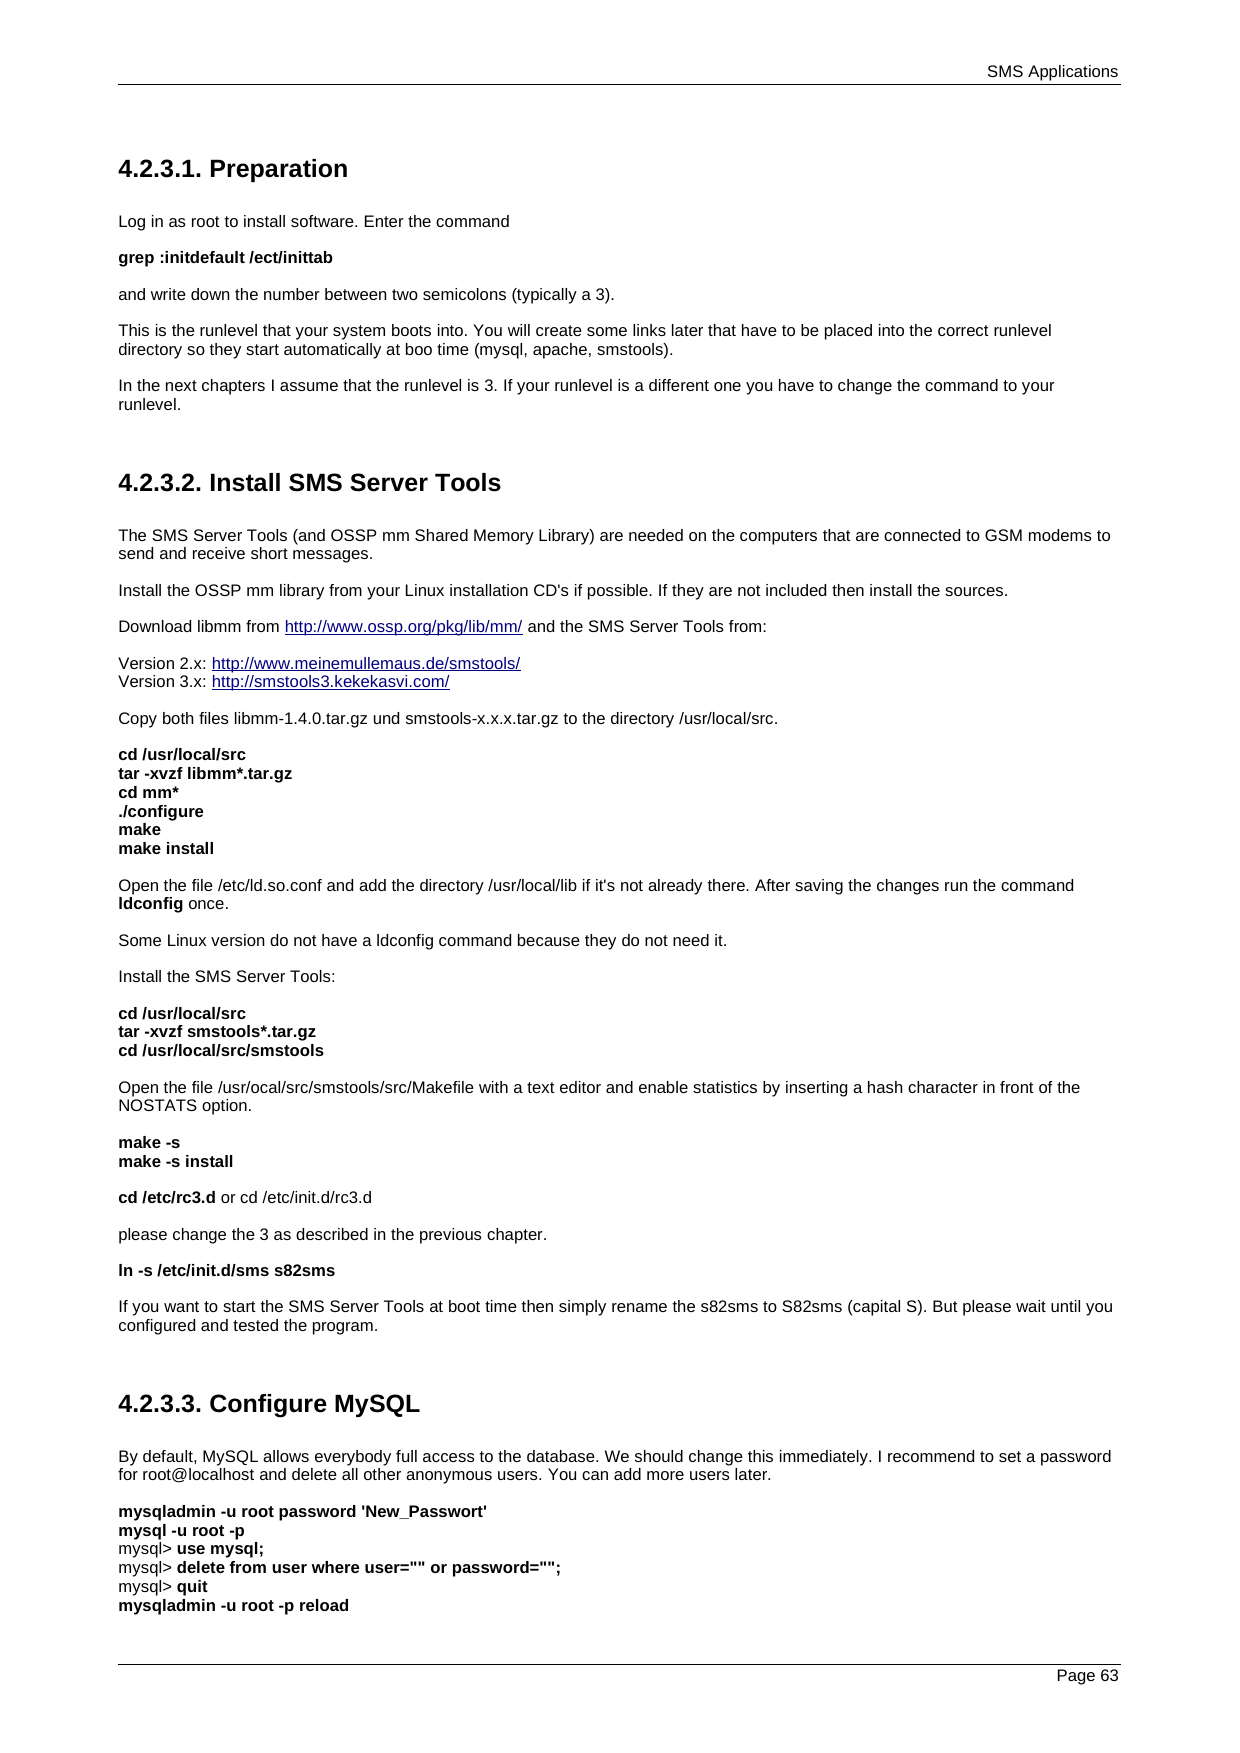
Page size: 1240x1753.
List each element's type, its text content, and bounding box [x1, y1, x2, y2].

text Open the file /etc/ld.so.conf and add the directory /usr/local/lib if it's not already there. After saving the changes run the command ldconfig once. [118, 876, 1121, 913]
text and write down the number between two semicolons (typically a 3). [118, 285, 1121, 304]
text By default, MySQL allows everybody full access to the database. We should change this immediately. I recommend to set a password for root@localhost and delete all other anonymous users. You can add more users later. [118, 1447, 1121, 1484]
subtitle Install SMS Server Tools [118, 468, 1121, 496]
text Download libmm from http://www.ossp.org/pkg/lib/mm/ and the SMS Server Tools from: [118, 617, 1121, 636]
text Copy both files libmm-1.4.0.tar.gz und smstools-x.x.x.tar.gz to the directory /usr/local/src. [118, 709, 1121, 728]
text This is the runlevel that your system boots into. You will create some links later that have to be placed into the correct runlevel directory so they start automatically at boo time (mysql, apache, smstools). [118, 321, 1121, 359]
text grep :initdefault /ect/inittab [118, 248, 1121, 267]
text cd /etc/rc3.d or cd /etc/init.d/rc3.d [118, 1188, 1121, 1207]
text Open the file /usr/ocal/src/smstools/src/Makefile with a text editor and enable statistics by inserting a hash character in front of the NOSTATS option. [118, 1078, 1121, 1115]
text cd /usr/local/src tar -xvzf libmm*.tar.gz cd mm* ./configure make make install [118, 746, 1121, 858]
text Version 2.x: http://www.meinemullemaus.de/smstools/ Version 3.x: http://smstools3.kekekasvi.com/ [118, 654, 1121, 691]
text If you want to start the SMS Server Tools at boot time then simply rename the s82sms to S82sms (capital S). But please wait until you configured and tested the program. [118, 1298, 1121, 1335]
text Log in as root to install software. Enter the command [118, 212, 1121, 231]
text cd /usr/local/src tar -xvzf smstools*.tar.gz cd /usr/local/src/smstools [118, 1004, 1121, 1060]
text Install the SMS Server Tools: [118, 967, 1121, 986]
text In the next chapters I assume that the runlevel is 3. If your runlevel is a different one you have to change the command to your runlevel. [118, 377, 1121, 414]
text ln -s /etc/init.d/sms s82sms [118, 1261, 1121, 1280]
text The SMS Server Tools (and OSSP mm Shared Memory Library) are needed on the computers that are connected to GSM modems to send and receive short messages. [118, 526, 1121, 563]
text mysqladmin -u root password 'New_Passwort' mysql -u root -p mysql> use mysql; mysql> delete from user where user="" or password=""; mysql> quit mysqladmin -u root -p reload [118, 1502, 1121, 1614]
subtitle Configure MySQL [118, 1389, 1121, 1417]
text please change the 3 as described in the previous chapter. [118, 1225, 1121, 1243]
text Some Linux version do not have a ldconfig command because they do not need it. [118, 931, 1121, 950]
subtitle Preparation [118, 154, 1121, 182]
text make -s make -s install [118, 1133, 1121, 1171]
text Install the OSSP mm library from your Linux installation CD's if possible. If they are not included then install the sources. [118, 581, 1121, 600]
